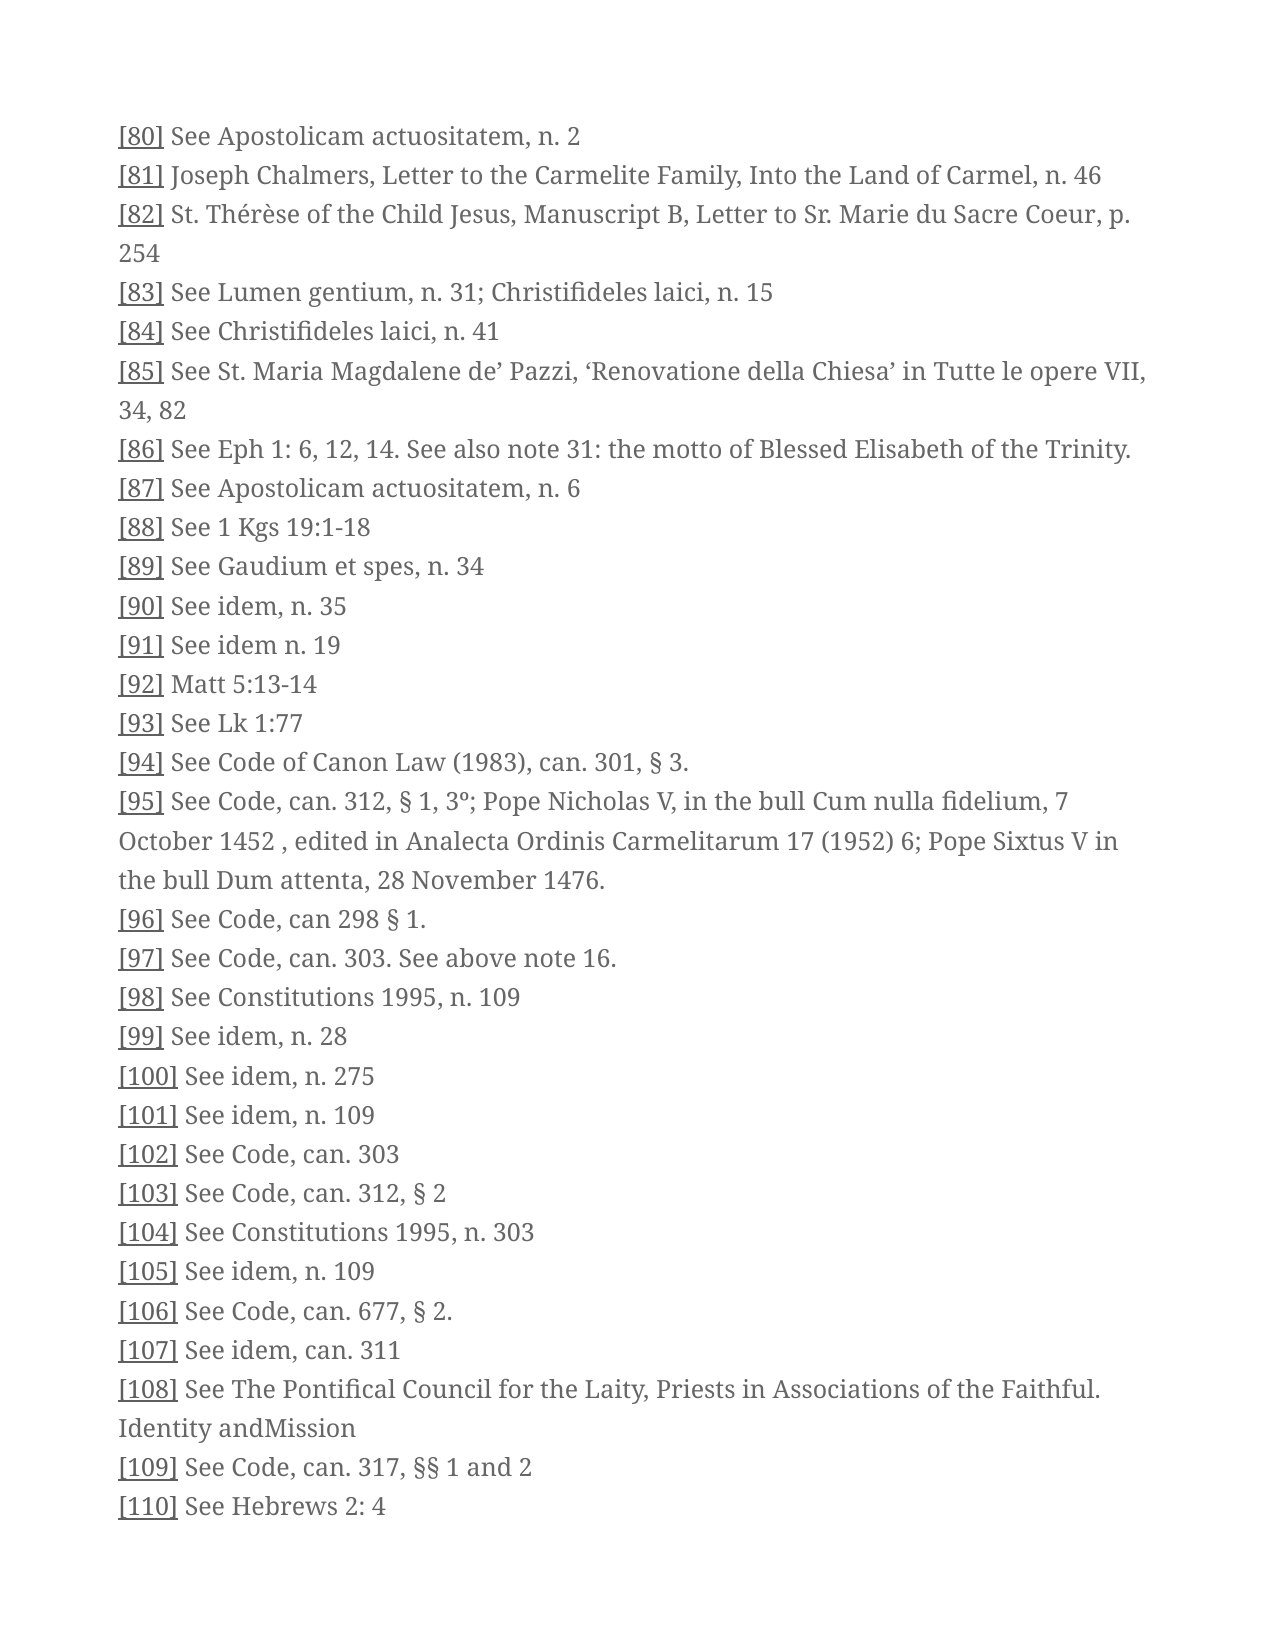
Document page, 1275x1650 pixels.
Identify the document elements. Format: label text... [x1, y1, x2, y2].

text [96] See Code, can 298 § 1. [118, 901, 1157, 936]
text [97] See Code, can. 303. See above note 16. [118, 941, 1157, 975]
text [86] See Eph 1: 6, 12, 14. See also note 31: the motto of Blessed Elisabeth of the Trinity. [118, 431, 1157, 466]
text [82] St. Thérèse of the Child Jesus, Manuscript B, Letter to Sr. Marie du Sacre Coeur, p. 254 [118, 196, 1157, 270]
text [89] See Gaudium et spes, n. 34 [118, 549, 1157, 583]
text [83] See Lumen gentium, n. 31; Christifideles laici, n. 15 [118, 275, 1157, 309]
text [90] See idem, n. 35 [118, 588, 1157, 622]
text [94] See Code of Canon Law (1983), can. 301, § 3. [118, 745, 1157, 779]
text [88] See 1 Kgs 19:1-18 [118, 510, 1157, 544]
text [100] See idem, n. 275 [118, 1058, 1157, 1092]
text [103] See Code, can. 312, § 2 [118, 1176, 1157, 1210]
text [95] See Code, can. 312, § 1, 3º; Pope Nicholas V, in the bull Cum nulla fidelium, 7 October 1452 , edited in Analecta Ordinis Carmelitarum 17 (1952) 6; Pope Sixtus V in the bull Dum attenta, 28 November 1476. [118, 784, 1157, 896]
text [104] See Constitutions 1995, n. 303 [118, 1215, 1157, 1249]
text [81] Joseph Chalmers, Letter to the Carmelite Family, Into the Land of Carmel, n. 46 [118, 157, 1157, 191]
text [85] See St. Maria Magdalene de’ Pazzi, ‘Renovatione della Chiesa’ in Tutte le opere VII, 34, 82 [118, 353, 1157, 426]
text [91] See idem n. 19 [118, 627, 1157, 661]
text [98] See Constitutions 1995, n. 109 [118, 980, 1157, 1014]
text [110] See Hebrews 2: 4 [118, 1489, 1157, 1523]
text [93] See Lk 1:77 [118, 706, 1157, 740]
text [99] See idem, n. 28 [118, 1019, 1157, 1053]
text [108] See The Pontifical Council for the Laity, Priests in Associations of the Faithful. Identity andMission [118, 1371, 1157, 1445]
text [106] See Code, can. 677, § 2. [118, 1293, 1157, 1327]
text [80] See Apostolicam actuositatem, n. 2 [118, 118, 1157, 152]
text [84] See Christifideles laici, n. 41 [118, 314, 1157, 348]
text [109] See Code, can. 317, §§ 1 and 2 [118, 1450, 1157, 1484]
text [107] See idem, can. 311 [118, 1332, 1157, 1366]
text [101] See idem, n. 109 [102] See Code, can. 303 [118, 1097, 1157, 1171]
text [92] Matt 5:13-14 [118, 666, 1157, 701]
text [87] See Apostolicam actuositatem, n. 6 [118, 471, 1157, 505]
text [105] See idem, n. 109 [118, 1254, 1157, 1288]
